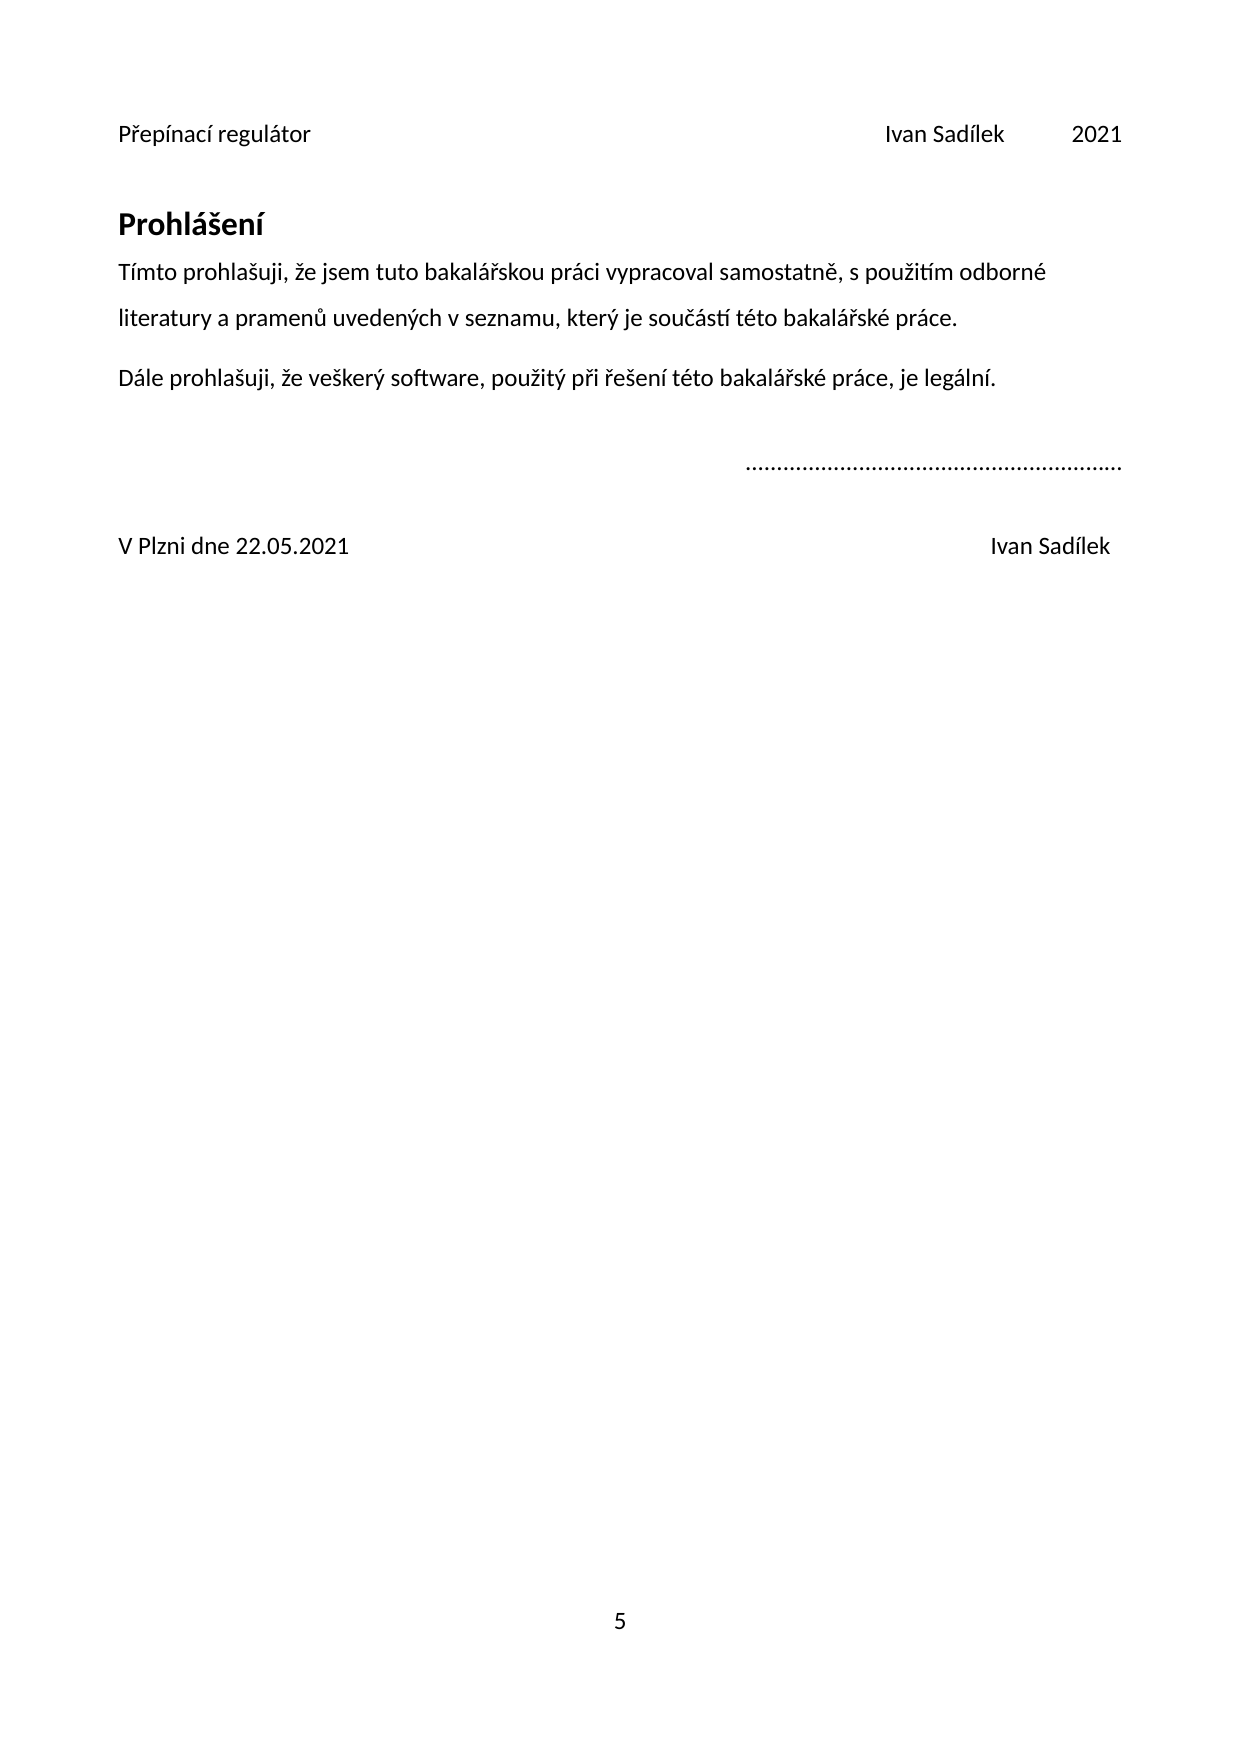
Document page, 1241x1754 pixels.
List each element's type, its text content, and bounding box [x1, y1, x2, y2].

subtitle Prohlášení [118, 203, 1122, 244]
text Dále prohlašuji, že veškerý software, použitý při řešení této bakalářské práce, je legální. [118, 362, 1122, 393]
text V Plzni dne 22.05.2021 Ivan Sadílek [118, 531, 1122, 561]
text Tímto prohlašuji, že jsem tuto bakalářskou práci vypracoval samostatně, s použitím odborné literatury a pramenů uvedených v seznamu, který je součástí této bakalářské práce. [118, 256, 1122, 333]
text .........................................................… [118, 446, 1122, 477]
